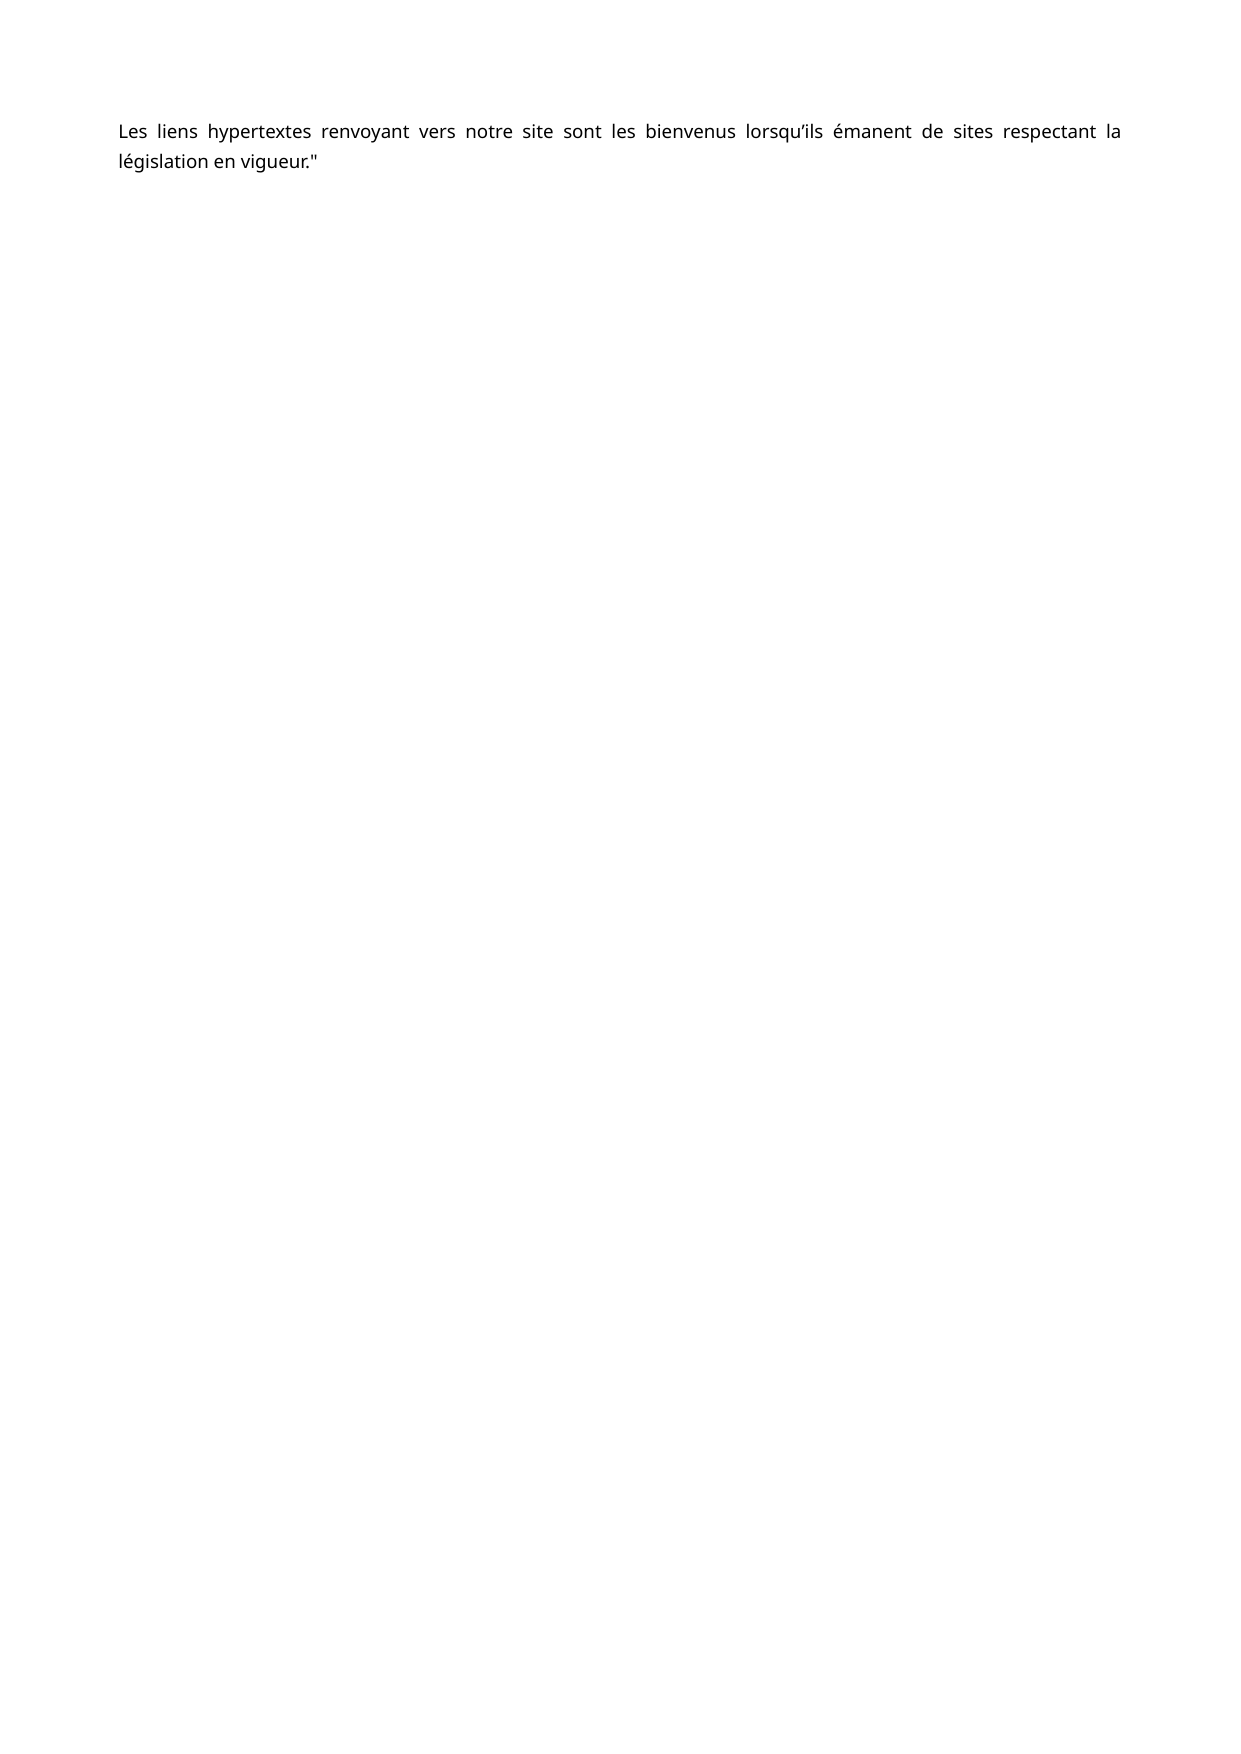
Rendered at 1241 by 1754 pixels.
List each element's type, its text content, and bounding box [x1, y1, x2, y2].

text Les liens hypertextes renvoyant vers notre site sont les bienvenus lorsqu’ils émanent de sites respectant la législation en vigueur." [118, 118, 1122, 174]
